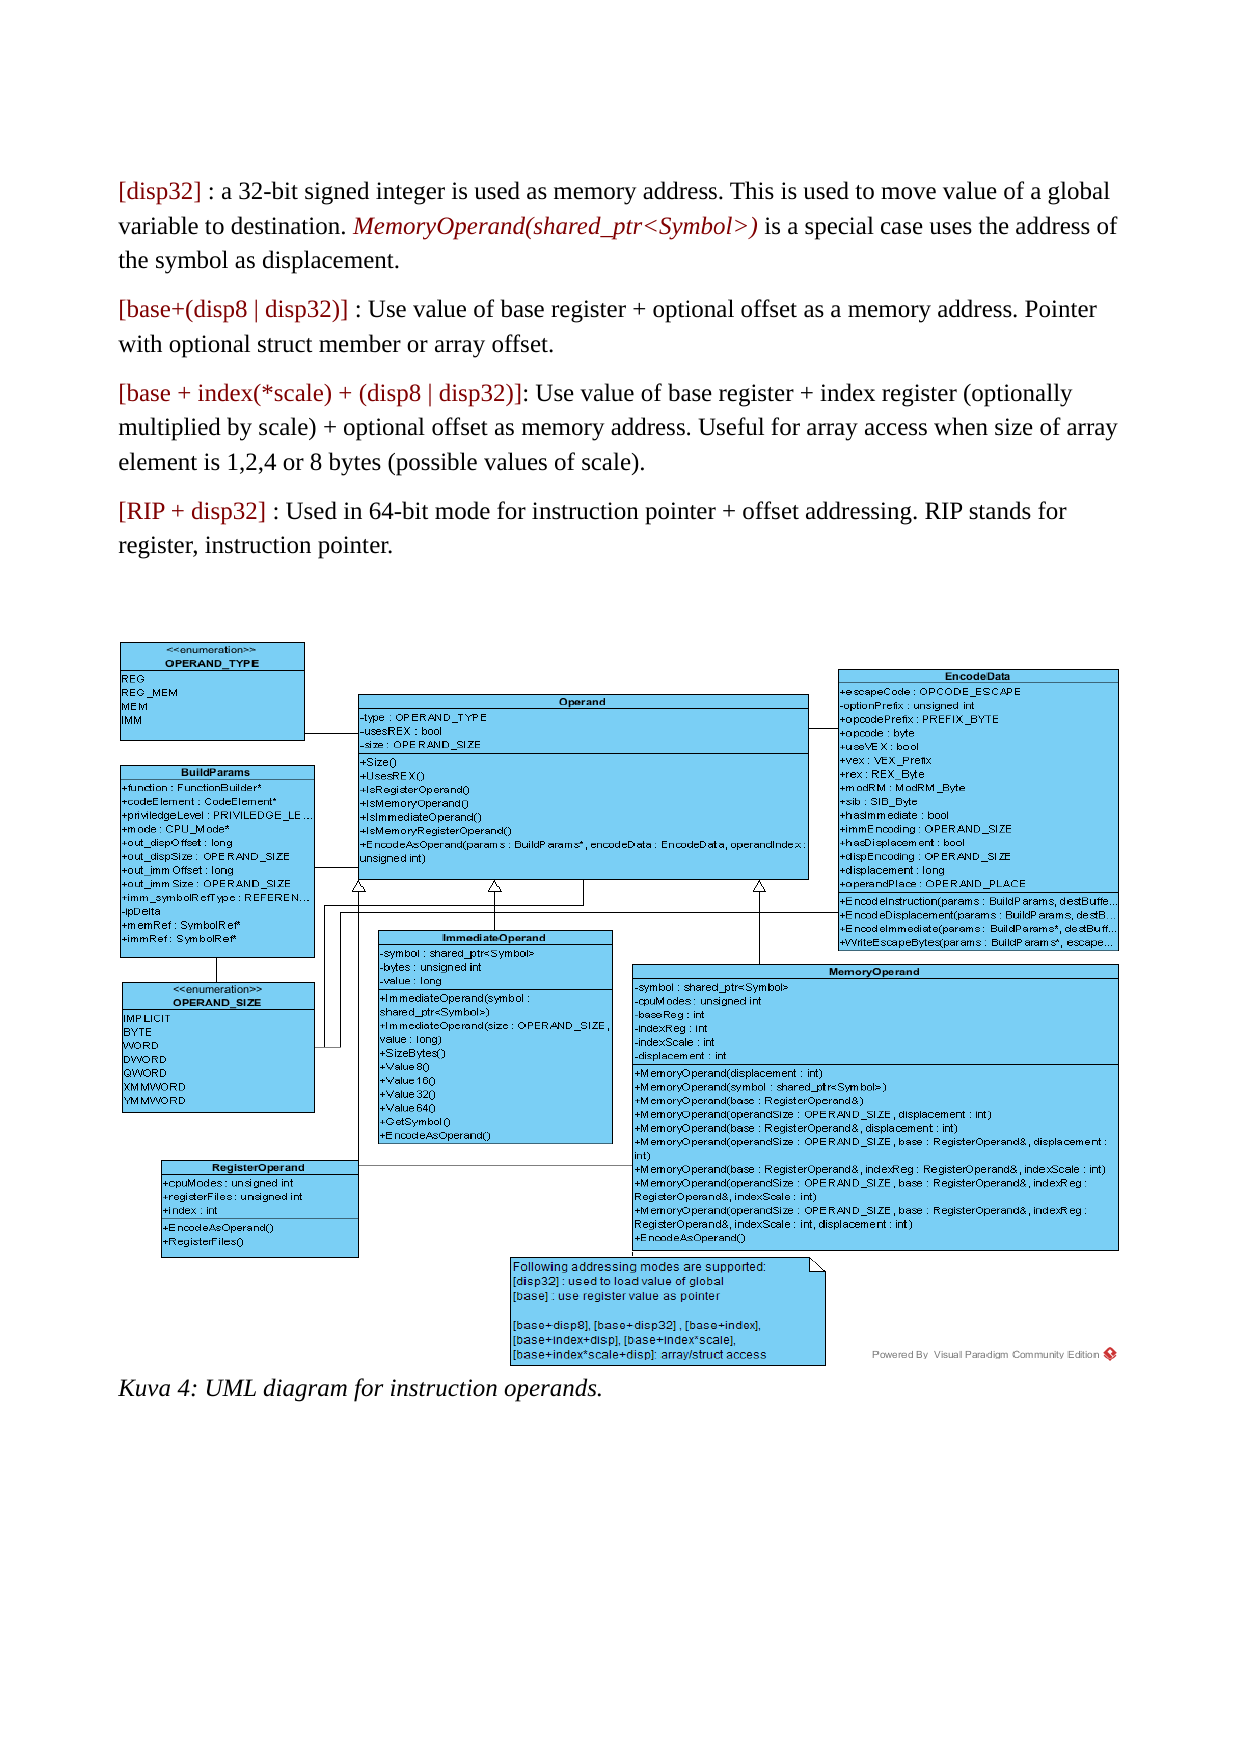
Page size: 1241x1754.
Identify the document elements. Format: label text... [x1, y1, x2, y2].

text [base + index(*scale) + (disp8 | disp32)]: Use value of base register + index register (optionally multiplied by scale) + optional offset as memory address. Useful for array access when size of array element is 1,2,4 or 8 bytes (possible values of scale). [118, 378, 1122, 476]
text [base+(disp8 | disp32)] : Use value of base register + optional offset as a memory address. Pointer with optional struct member or array offset. [118, 294, 1122, 358]
text [disp32] : a 32-bit signed integer is used as memory address. This is used to move value of a global variable to destination. MemoryOperand(shared_ptr<Symbol>) is a special case uses the address of the symbol as displacement. [118, 176, 1122, 274]
text [RIP + disp32] : Used in 64-bit mode for instruction pointer + offset addressing. RIP stands for register, instruction pointer. [118, 496, 1122, 559]
picture [118, 641, 1123, 1369]
text Kuva 4: UML diagram for instruction operands. [118, 1369, 1122, 1402]
